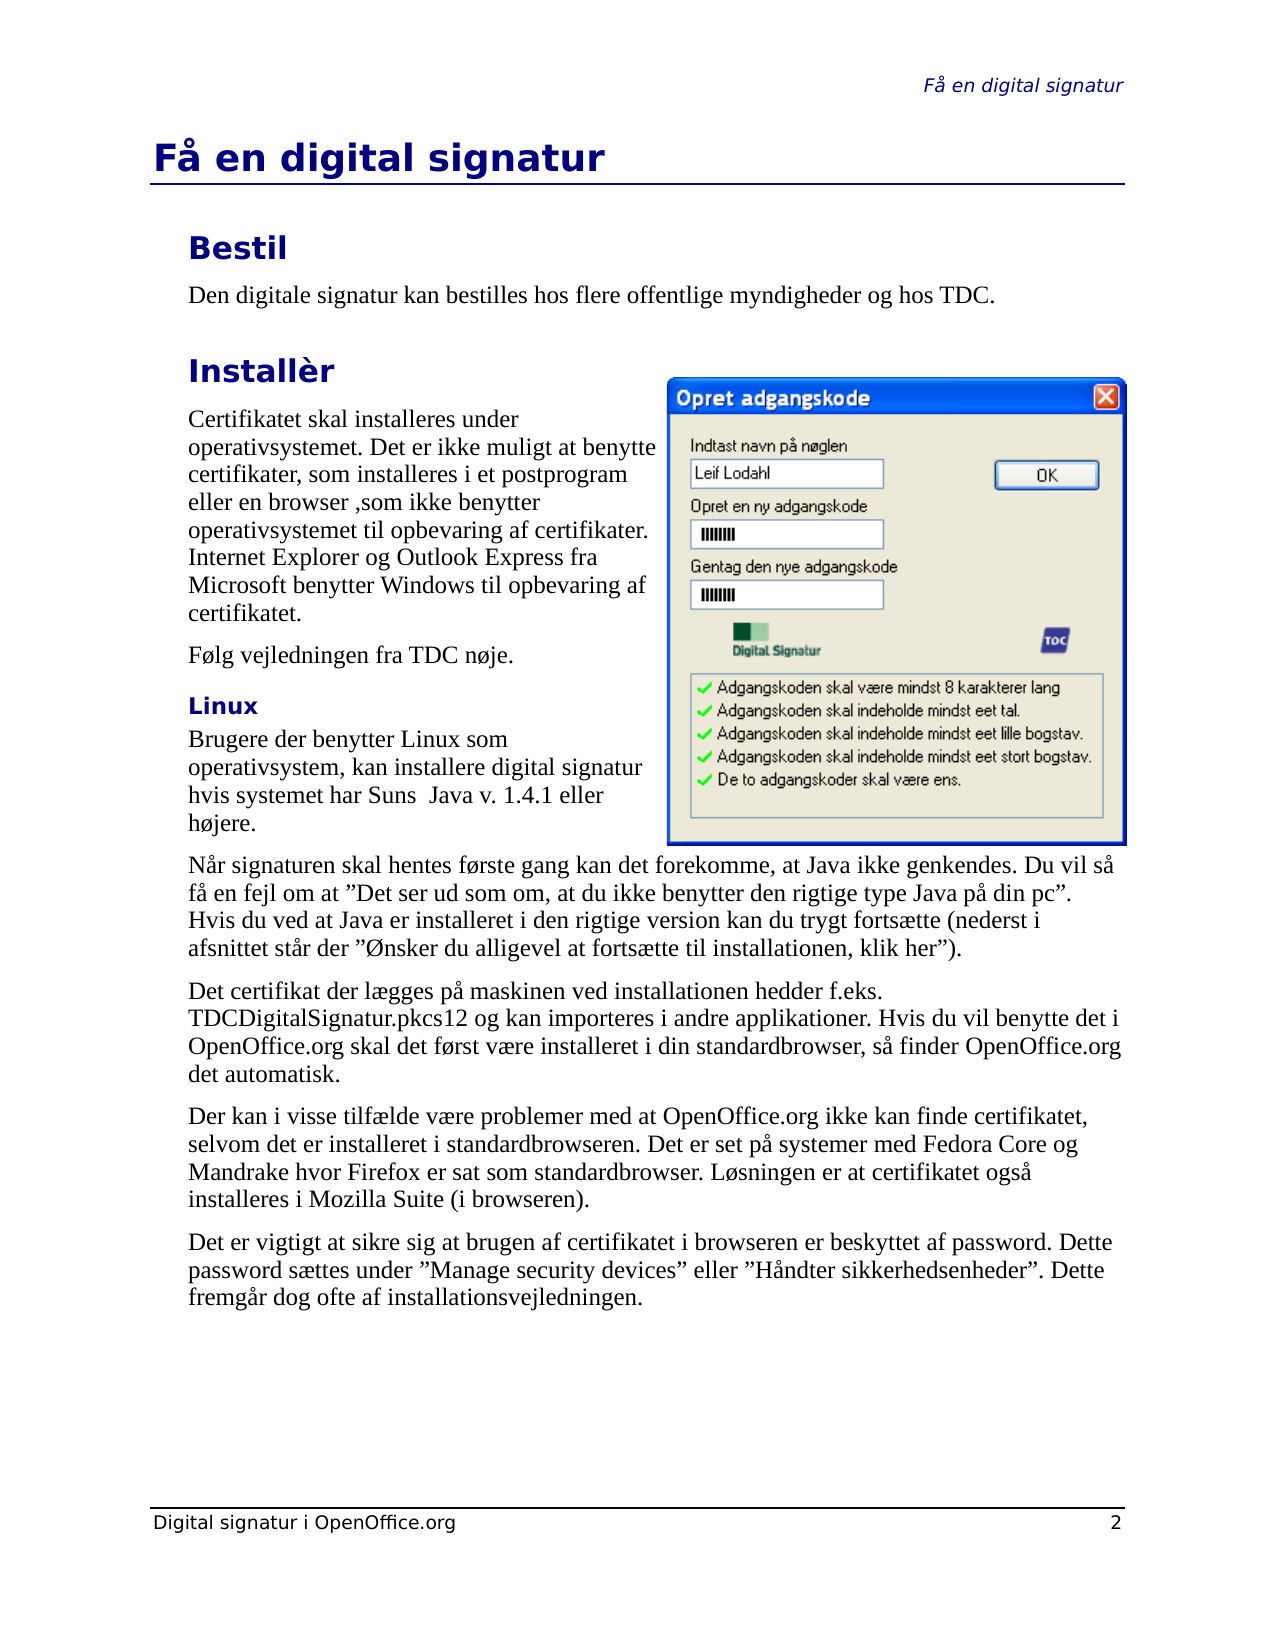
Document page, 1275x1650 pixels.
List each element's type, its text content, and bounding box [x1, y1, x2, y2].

text Når signaturen skal hentes første gang kan det forekomme, at Java ikke genkendes. Du vil så få en fejl om at ”Det ser ud som om, at du ikke benytter den rigtige type Java på din pc”. Hvis du ved at Java er installeret i den rigtige version kan du trygt fortsætte (nederst i afsnittet står der ”Ønsker du alligevel at fortsætte til installationen, klik her”). [188, 851, 1125, 962]
text Brugere der benytter Linux som operativsystem, kan installere digital signatur hvis systemet har Suns Java v. 1.4.1 eller højere. [188, 726, 666, 836]
picture [666, 377, 1127, 846]
text Følg vejledningen fra TDC nøje. [188, 641, 666, 669]
text Der kan i visse tilfælde være problemer med at OpenOffice.org ikke kan finde certifikatet, selvom det er installeret i standardbrowseren. Det er set på systemer med Fedora Core og Mandrake hvor Firefox er sat som standardbrowser. Løsningen er at certifikatet også installeres i Mozilla Suite (i browseren). [188, 1102, 1125, 1213]
text Den digitale signatur kan bestilles hos flere offentlige myndigheder og hos TDC. [188, 281, 1125, 309]
subtitle Få en digital signatur [150, 134, 1125, 183]
text Det certifikat der lægges på maskinen ved installationen hedder f.eks. TDCDigitalSignatur.pkcs12 og kan importeres i andre applikationer. Hvis du vil benytte det i OpenOffice.org skal det først være installeret i din standardbrowser, så finder OpenOffice.org det automatisk. [188, 977, 1125, 1088]
subtitle Installèr [188, 354, 1125, 390]
subtitle Bestil [188, 230, 1125, 267]
text Det er vigtigt at sikre sig at brugen af certifikatet i browseren er beskyttet af password. Dette password sættes under ”Manage security devices” eller ”Håndter sikkerhedsenheder”. Dette fremgår dog ofte af installationsvejledningen. [188, 1228, 1125, 1311]
subtitle Linux [188, 693, 666, 719]
text Certifikatet skal installeres under operativsystemet. Det er ikke muligt at benytte certifikater, som installeres i et postprogram eller en browser ,som ikke benytter operativsystemet til opbevaring af certifikater. Internet Explorer og Outlook Express fra Microsoft benytter Windows til opbevaring af certifikatet. [188, 405, 666, 627]
